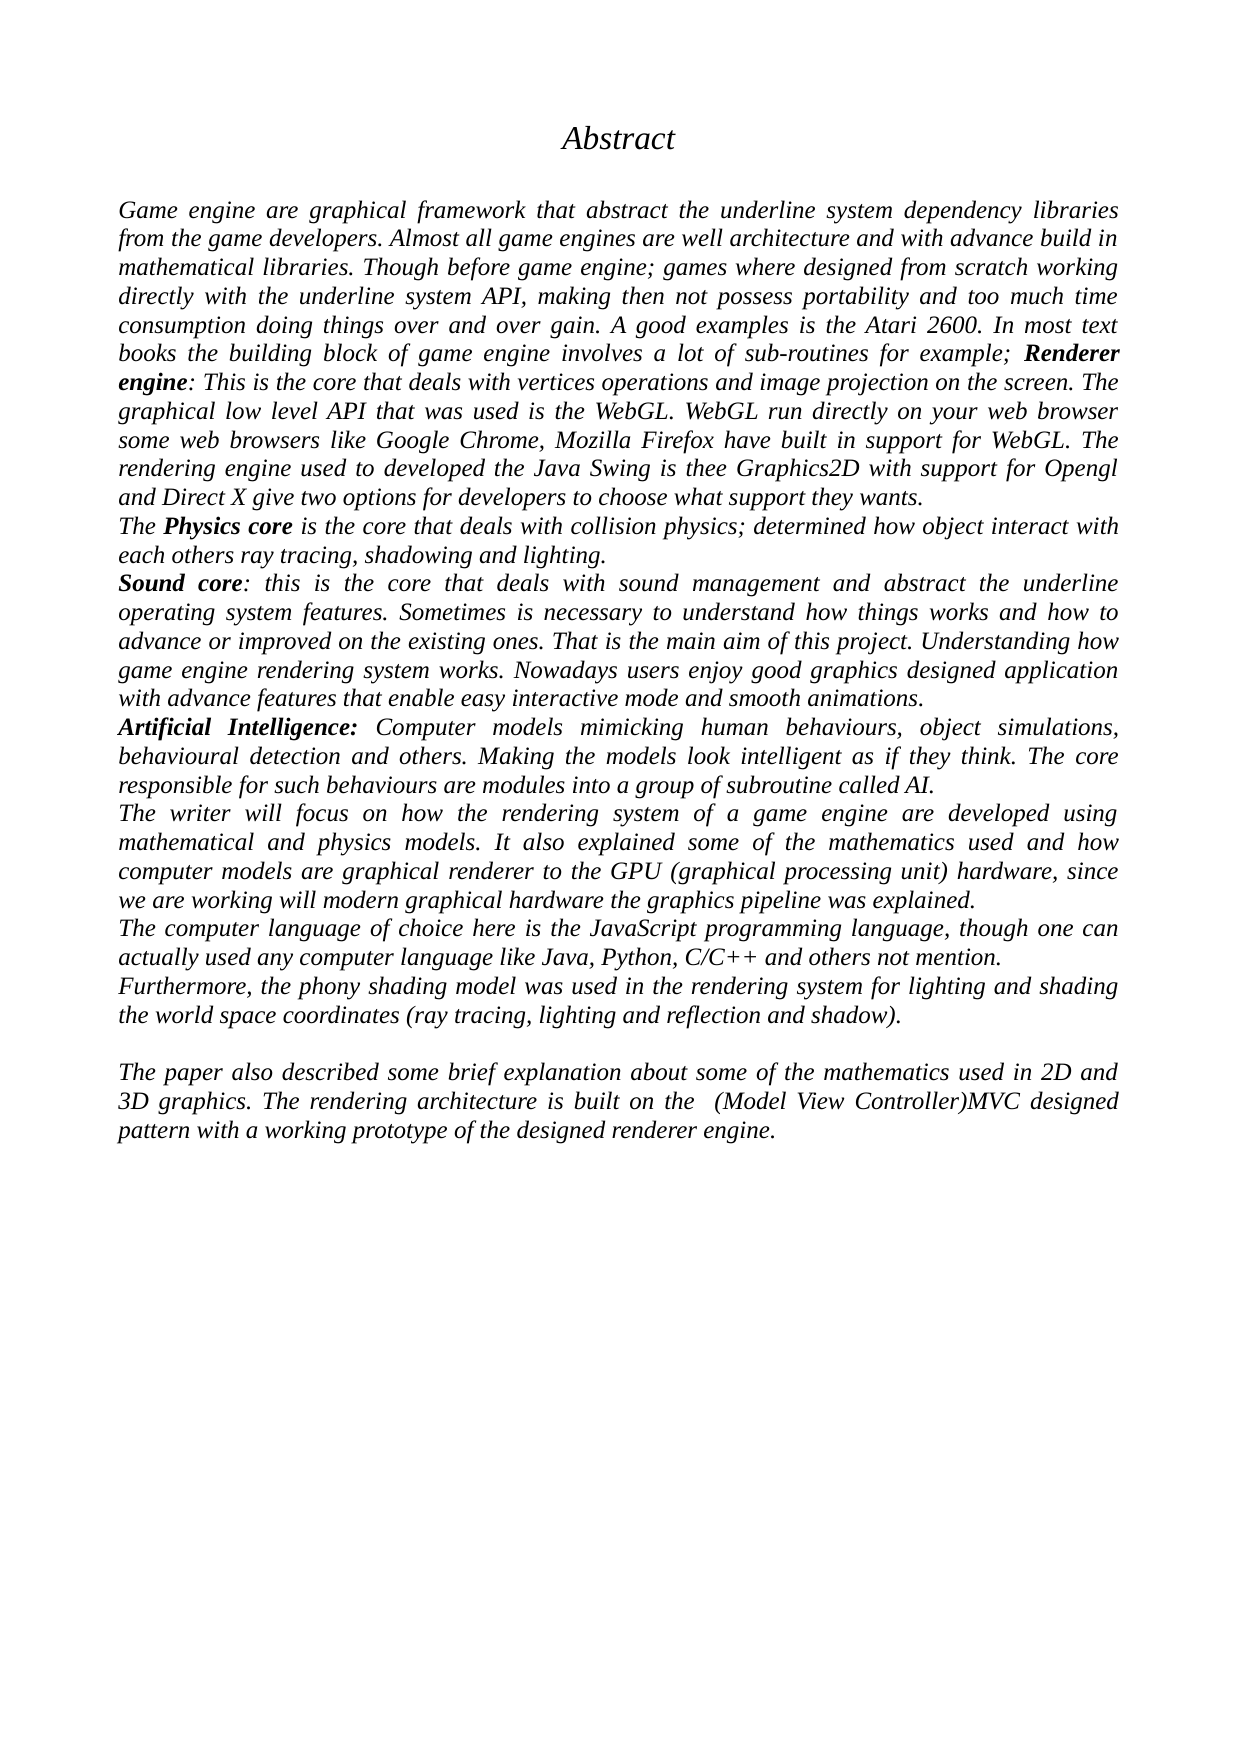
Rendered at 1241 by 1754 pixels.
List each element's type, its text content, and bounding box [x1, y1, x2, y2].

text The paper also described some brief explanation about some of the mathematics used in 2D and 3D graphics. The rendering architecture is built on the (Model View Controller)MVC designed pattern with a working prototype of the designed renderer engine. [118, 1057, 1122, 1143]
text The computer language of choice here is the JavaScript programming language, though one can actually used any computer language like Java, Python, C/C++ and others not mention. [118, 913, 1122, 971]
text Sound core: this is the core that deals with sound management and abstract the underline operating system features. Sometimes is necessary to understand how things works and how to advance or improved on the existing ones. That is the main aim of this project. Understanding how game engine rendering system works. Nowadays users enjoy good graphics designed application with advance features that enable easy interactive mode and smooth animations. [118, 568, 1122, 712]
text Abstract [118, 118, 1122, 156]
text The Physics core is the core that deals with collision physics; determined how object interact with each others ray tracing, shadowing and lighting. [118, 511, 1122, 568]
text Furthermore, the phony shading model was used in the rendering system for lighting and shading the world space coordinates (ray tracing, lighting and reflection and shadow). [118, 971, 1122, 1028]
text The writer will focus on how the rendering system of a game engine are developed using mathematical and physics models. It also explained some of the mathematics used and how computer models are graphical renderer to the GPU (graphical processing unit) hardware, since we are working will modern graphical hardware the graphics pipeline was explained. [118, 798, 1122, 913]
text Game engine are graphical framework that abstract the underline system dependency libraries from the game developers. Almost all game engines are well architecture and with advance build in mathematical libraries. Though before game engine; games where designed from scratch working directly with the underline system API, making then not possess portability and too much time consumption doing things over and over gain. A good examples is the Atari 2600. In most text books the building block of game engine involves a lot of sub-routines for example; Renderer engine: This is the core that deals with vertices operations and image projection on the screen. The graphical low level API that was used is the WebGL. WebGL run directly on your web browser some web browsers like Google Chrome, Mozilla Firefox have built in support for WebGL. The rendering engine used to developed the Java Swing is thee Graphics2D with support for Opengl and Direct X give two options for developers to choose what support they wants. [118, 195, 1122, 511]
text Artificial Intelligence: Computer models mimicking human behaviours, object simulations, behavioural detection and others. Making the models look intelligent as if they think. The core responsible for such behaviours are modules into a group of subroutine called AI. [118, 712, 1122, 798]
